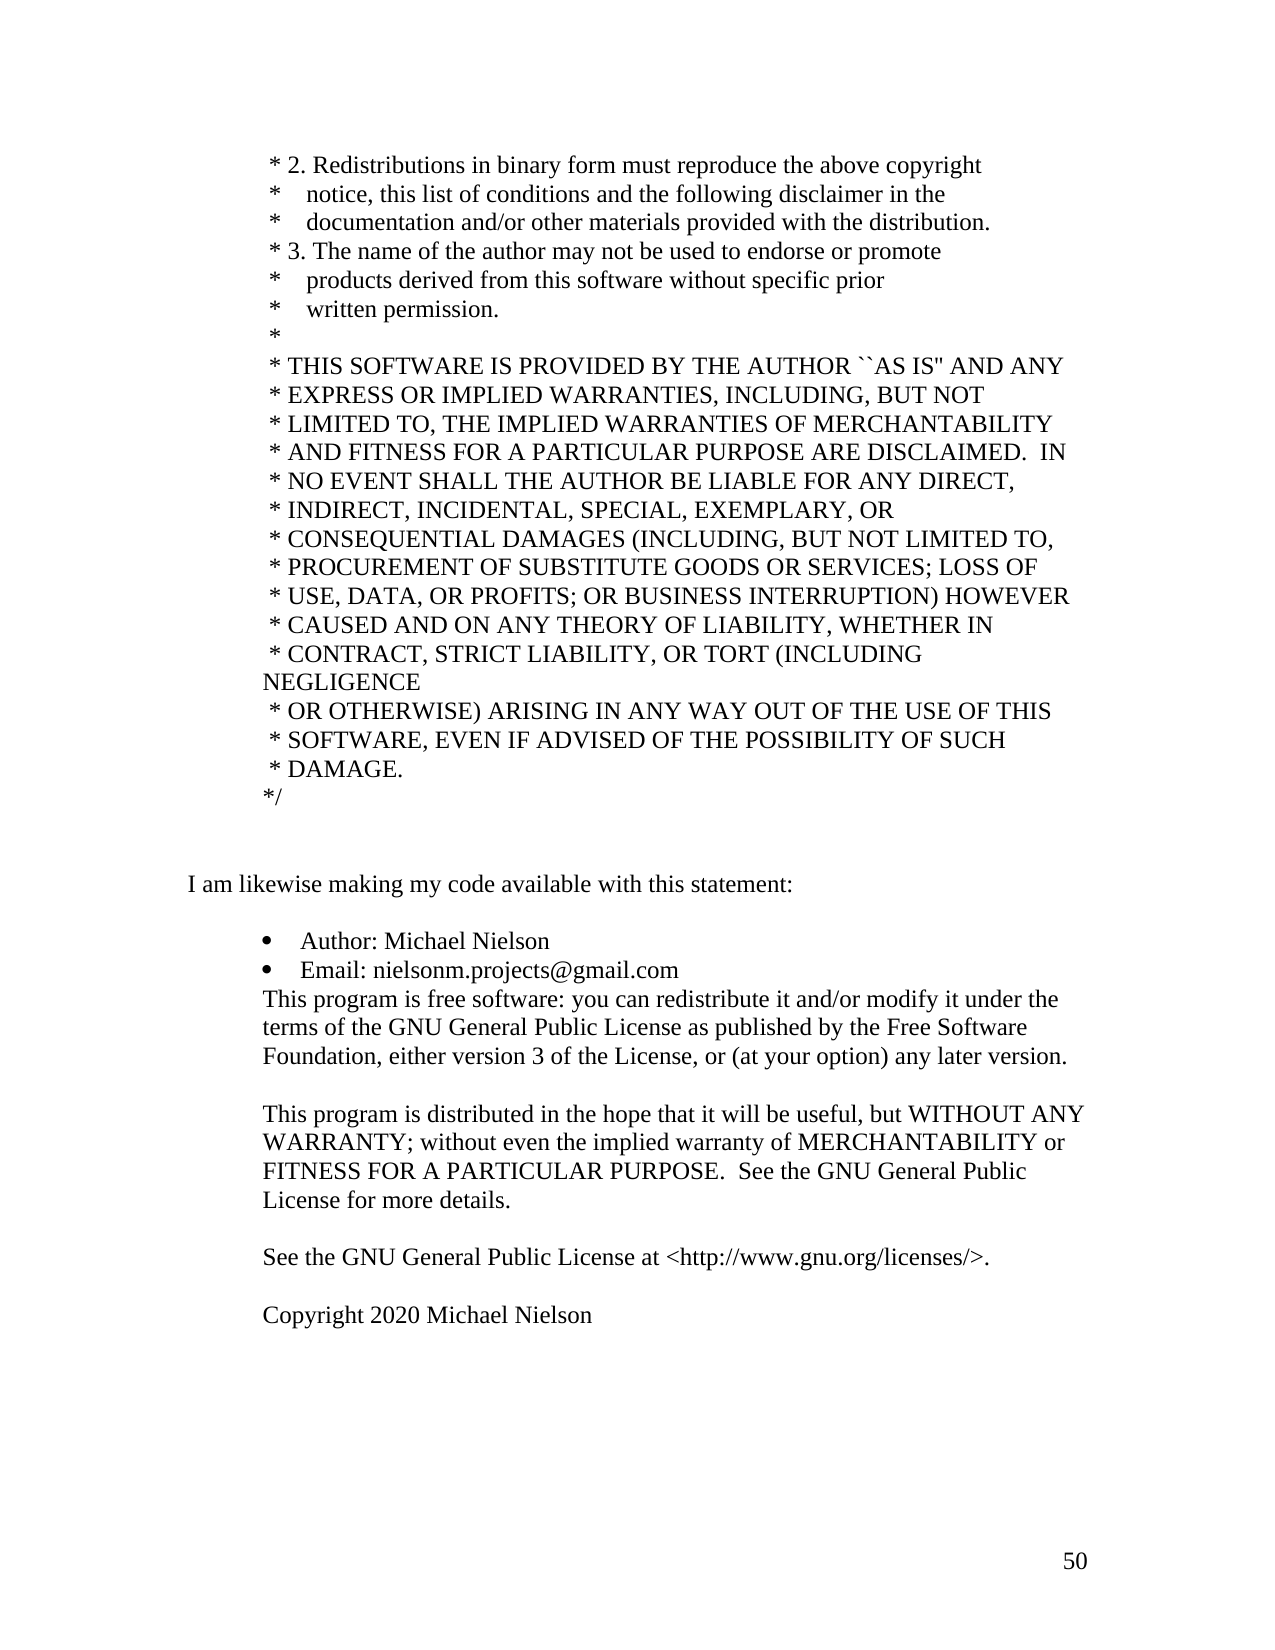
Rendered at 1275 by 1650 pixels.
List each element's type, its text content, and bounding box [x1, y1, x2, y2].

text * SOFTWARE, EVEN IF ADVISED OF THE POSSIBILITY OF SUCH [262, 725, 1087, 754]
list Author: Michael Nielson [262, 926, 1087, 955]
text * CONTRACT, STRICT LIABILITY, OR TORT (INCLUDING NEGLIGENCE [262, 639, 1087, 696]
text I am likewise making my code available with this statement: [187, 869, 1087, 897]
text * products derived from this software without specific prior [262, 265, 1087, 294]
text * OR OTHERWISE) ARISING IN ANY WAY OUT OF THE USE OF THIS [262, 696, 1087, 725]
text * DAMAGE. [262, 754, 1087, 782]
text * notice, this list of conditions and the following disclaimer in the [262, 179, 1087, 207]
text * 2. Redistributions in binary form must reproduce the above copyright [262, 150, 1087, 179]
text See the GNU General Public License at <http://www.gnu.org/licenses/>. [262, 1242, 1087, 1271]
list Email: nielsonm.projects@gmail.com [262, 955, 1087, 984]
text * LIMITED TO, THE IMPLIED WARRANTIES OF MERCHANTABILITY [262, 409, 1087, 437]
text */ [262, 782, 1087, 811]
text * CONSEQUENTIAL DAMAGES (INCLUDING, BUT NOT LIMITED TO, [262, 524, 1087, 552]
text * THIS SOFTWARE IS PROVIDED BY THE AUTHOR ``AS IS'' AND ANY [262, 351, 1087, 380]
text * USE, DATA, OR PROFITS; OR BUSINESS INTERRUPTION) HOWEVER [262, 581, 1087, 610]
text * INDIRECT, INCIDENTAL, SPECIAL, EXEMPLARY, OR [262, 495, 1087, 524]
text Copyright 2020 Michael Nielson [262, 1300, 1087, 1329]
text * NO EVENT SHALL THE AUTHOR BE LIABLE FOR ANY DIRECT, [262, 466, 1087, 495]
text * documentation and/or other materials provided with the distribution. [262, 207, 1087, 236]
text * [262, 322, 1087, 351]
text * written permission. [262, 294, 1087, 322]
text This program is distributed in the hope that it will be useful, but WITHOUT ANY WARRANTY; without even the implied warranty of MERCHANTABILITY or FITNESS FOR A PARTICULAR PURPOSE. See the GNU General Public License for more details. [262, 1099, 1087, 1214]
text * CAUSED AND ON ANY THEORY OF LIABILITY, WHETHER IN [262, 610, 1087, 639]
text * PROCUREMENT OF SUBSTITUTE GOODS OR SERVICES; LOSS OF [262, 552, 1087, 581]
text * AND FITNESS FOR A PARTICULAR PURPOSE ARE DISCLAIMED. IN [262, 437, 1087, 466]
text This program is free software: you can redistribute it and/or modify it under the terms of the GNU General Public License as published by the Free Software Foundation, either version 3 of the License, or (at your option) any later version. [262, 984, 1087, 1070]
text * 3. The name of the author may not be used to endorse or promote [262, 236, 1087, 265]
text * EXPRESS OR IMPLIED WARRANTIES, INCLUDING, BUT NOT [262, 380, 1087, 409]
